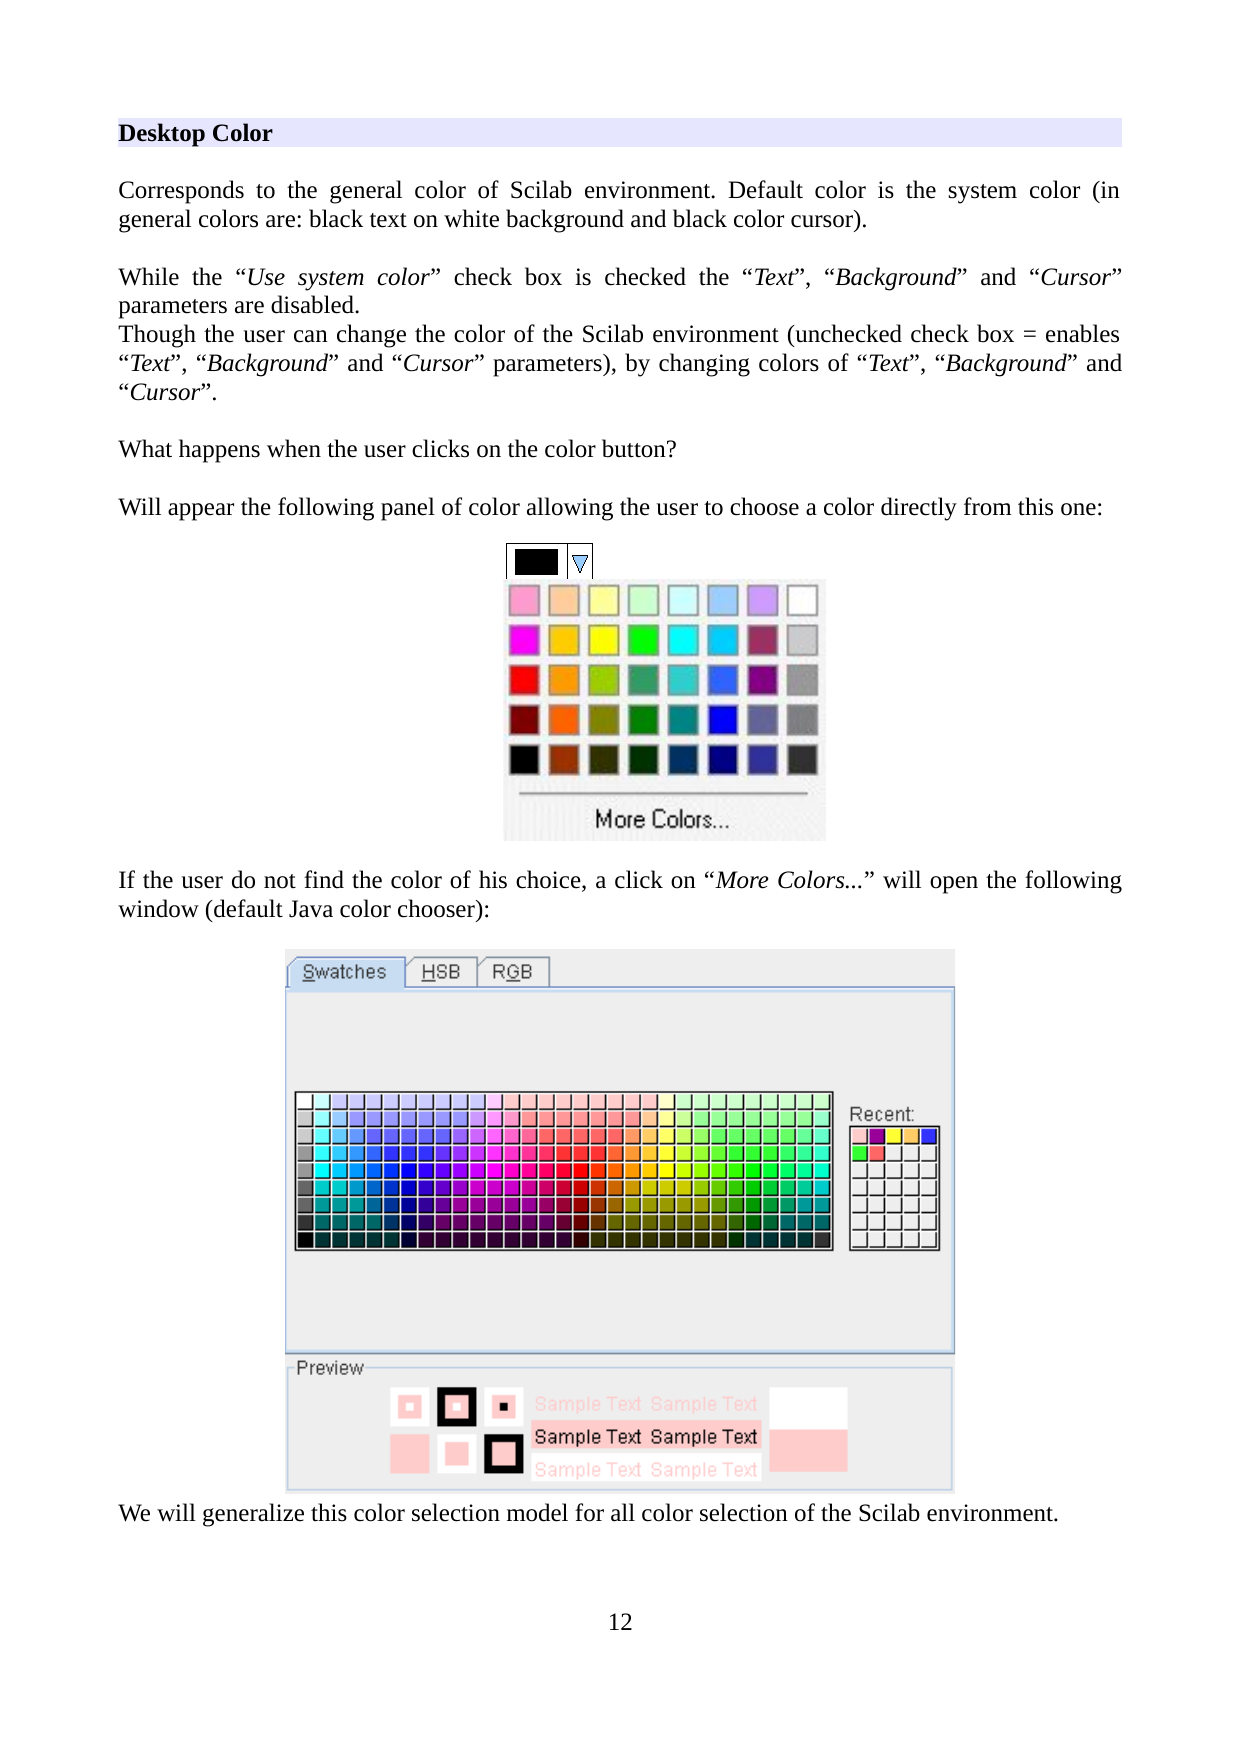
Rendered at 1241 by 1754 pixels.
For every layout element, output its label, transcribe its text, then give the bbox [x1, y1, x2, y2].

text While the “Use system color” check box is checked the “Text”, “Background” and “Cursor” parameters are disabled. [118, 262, 1122, 319]
text Will appear the following panel of color allowing the user to choose a color directly from this one: [118, 492, 1122, 521]
text If the user do not find the color of his choice, a click on “More Colors...” will open the following window (default Java color chooser): [118, 866, 1122, 923]
text Though the user can change the color of the Scilab environment (unchecked check box = enables “Text”, “Background” and “Cursor” parameters), by changing colors of “Text”, “Background” and “Cursor”. [118, 319, 1122, 406]
picture [285, 949, 956, 1494]
text What happens when the user clicks on the color button? [118, 434, 1122, 463]
text We will generalize this color selection model for all color selection of the Scilab environment. [118, 1498, 1122, 1527]
text Corresponds to the general color of Scilab environment. Default color is the system color (in general colors are: black text on white background and black color cursor). [118, 176, 1122, 233]
picture [503, 579, 827, 841]
text Desktop Color [118, 118, 1122, 147]
